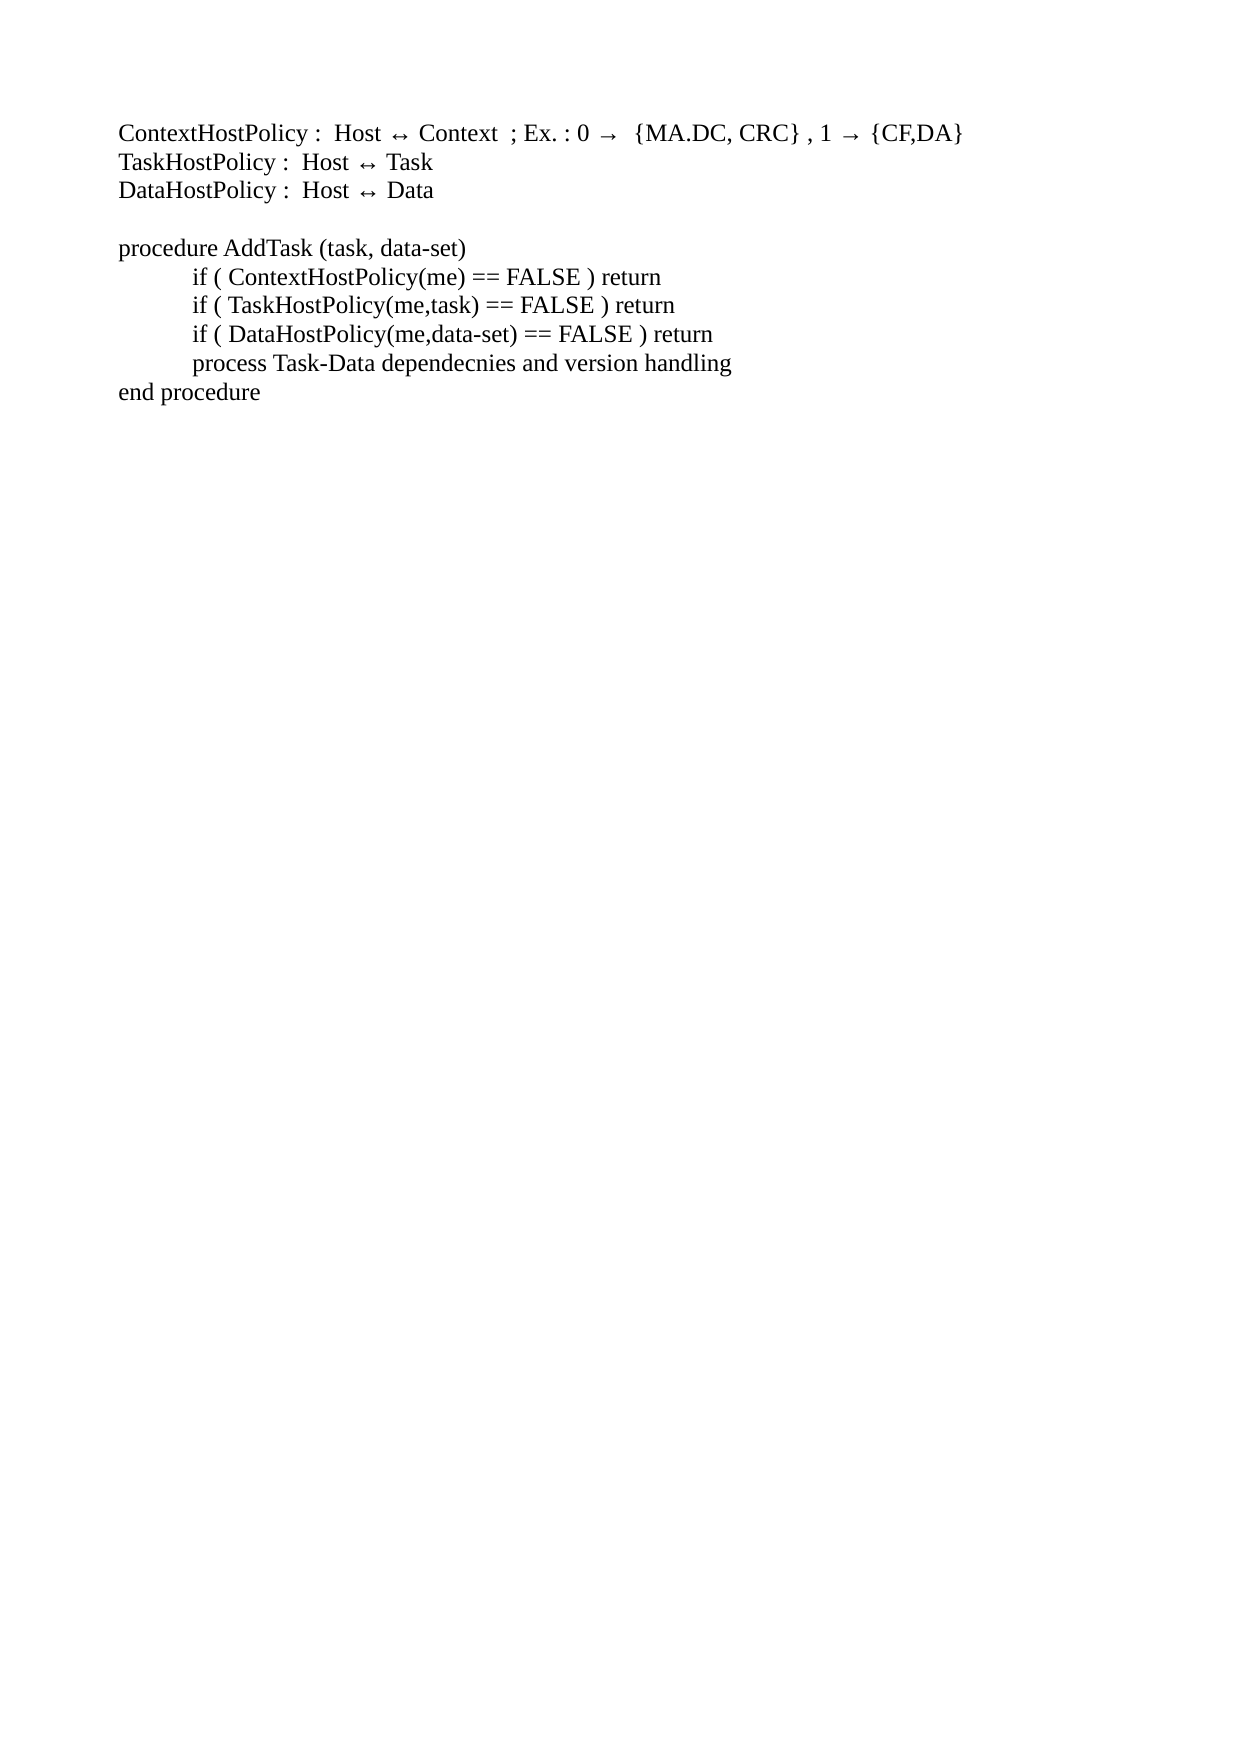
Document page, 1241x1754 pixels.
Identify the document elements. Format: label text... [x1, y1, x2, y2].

text process Task-Data dependecnies and version handling [118, 348, 1122, 377]
text end procedure [118, 377, 1122, 406]
text DataHostPolicy : Host ↔ Data [118, 176, 1122, 204]
text if ( TaskHostPolicy(me,task) == FALSE ) return [118, 291, 1122, 319]
text procedure AddTask (task, data-set) [118, 233, 1122, 262]
text if ( DataHostPolicy(me,data-set) == FALSE ) return [118, 319, 1122, 348]
text TaskHostPolicy : Host ↔ Task [118, 147, 1122, 176]
text ContextHostPolicy : Host ↔ Context ; Ex. : 0 → {MA.DC, CRC} , 1 → {CF,DA} [118, 118, 1122, 147]
text if ( ContextHostPolicy(me) == FALSE ) return [118, 262, 1122, 291]
